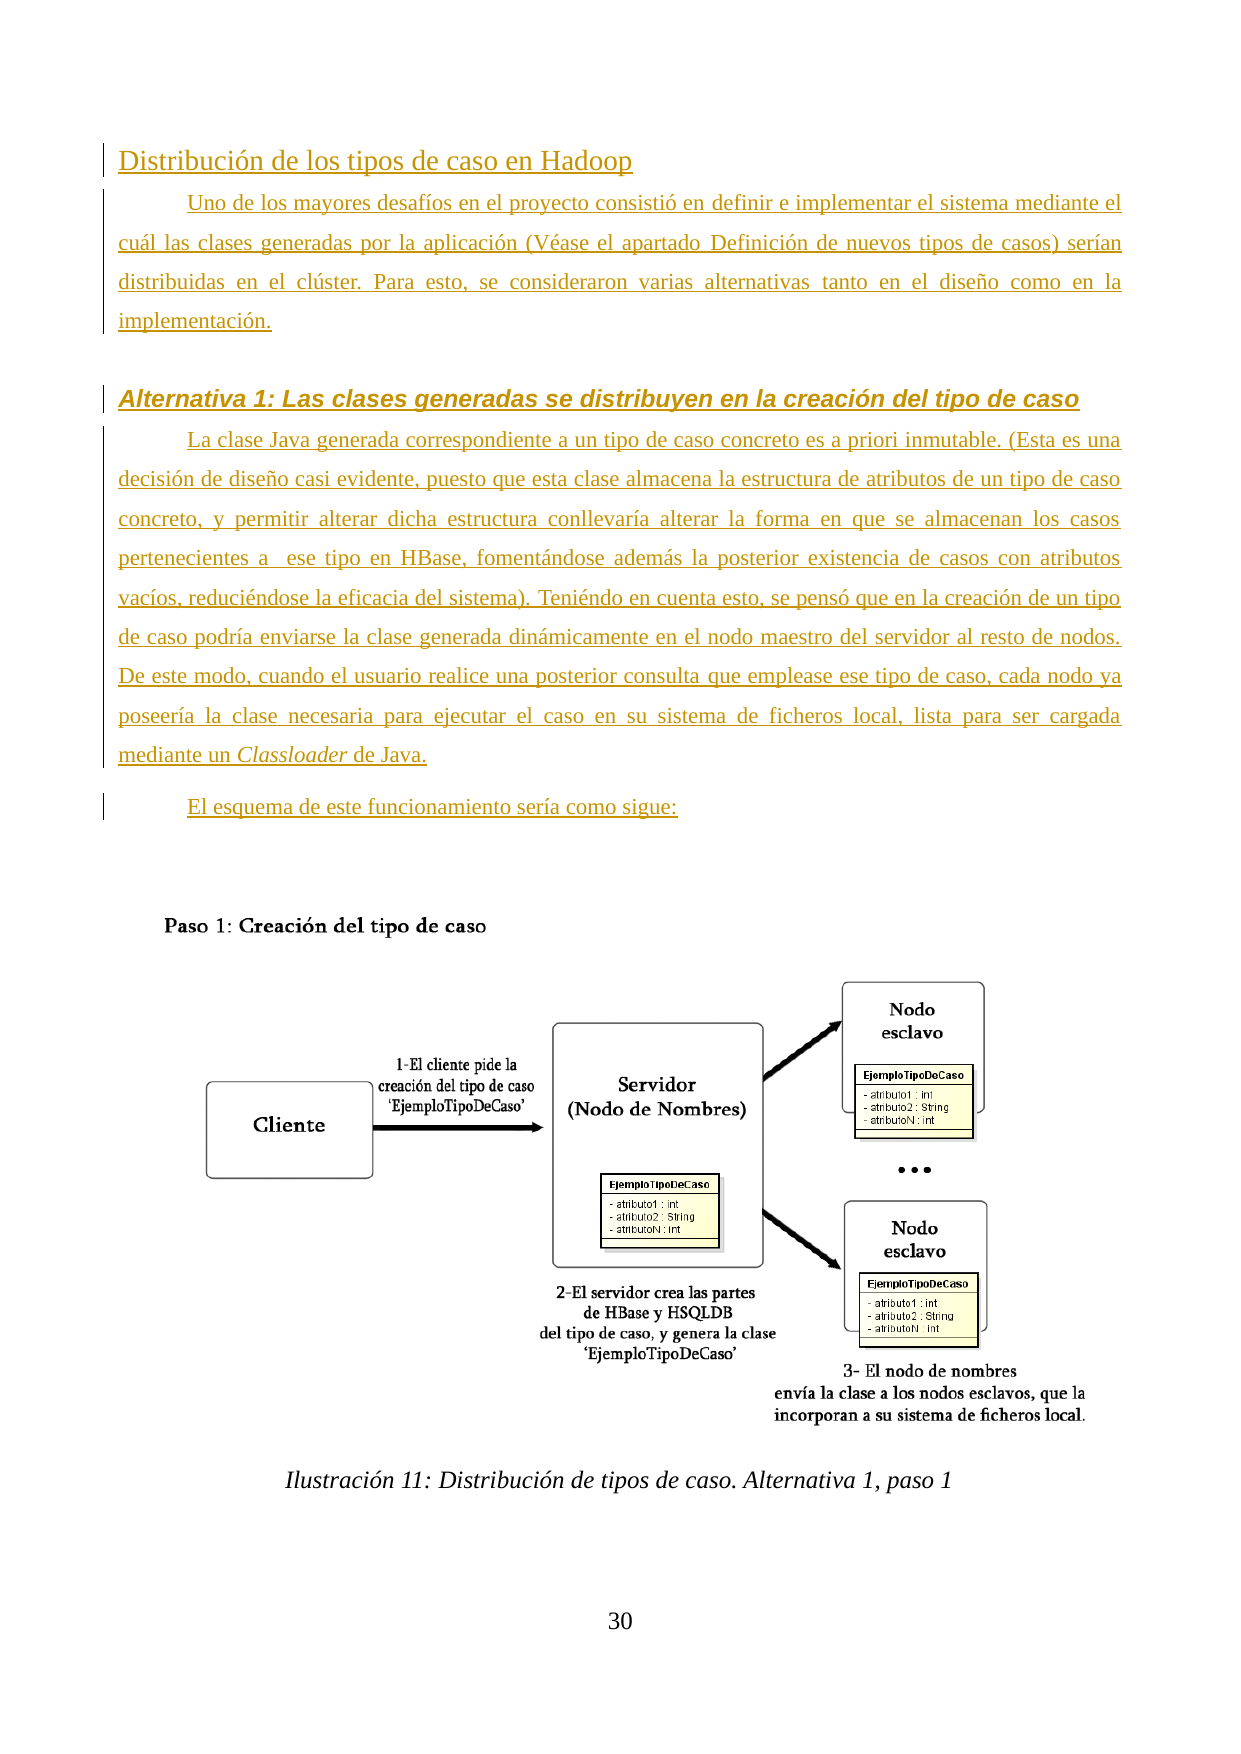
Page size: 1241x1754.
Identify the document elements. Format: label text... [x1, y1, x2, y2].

text [118, 858, 1122, 876]
text De este modo, cuando el usuario realice una posterior consulta que emplease ese tipo de caso, cada nodo ya [118, 647, 1122, 685]
subtitle Alternativa 1: Las clases generadas se distribuyen en la creación del tipo de caso [118, 384, 1122, 413]
text poseería la clase necesaria para ejecutar el caso en su sistema de ficheros local, lista para ser cargada [118, 687, 1122, 725]
text implementación. [118, 292, 1122, 334]
text vacíos, reduciéndose la eficacia del sistema). Teniéndo en cuenta esto, se pensó que en la creación de un tipo de caso podría enviarse la clase generada dinámicamente en el nodo maestro del servidor al resto de nodos. [118, 568, 1122, 646]
text mediante un Classloader de Java. [118, 726, 1122, 768]
text Ilustración 11: Distribución de tipos de caso. Alternativa 1, paso 1 [118, 1465, 1122, 1493]
text distribuidas en el clúster. Para esto, se consideraron varias alternativas tanto en el diseño como en la [118, 252, 1122, 291]
text concreto, y permitir alterar dicha estructura conllevaría alterar la forma en que se almacenan los casos pertenecientes a ese tipo en HBase, fomentándose además la posterior existencia de casos con atributos [118, 489, 1122, 567]
text La clase Java generada correspondiente a un tipo de caso concreto es a priori inmutable. (Esta es una decisión de diseño casi evidente, puesto que esta clase almacena la estructura de atributos de un tipo de caso [118, 426, 1122, 488]
text Uno de los mayores desafíos en el proyecto consistió en definir e implementar el sistema mediante el cuál las clases generadas por la aplicación (Véase el apartado Definición de nuevos tipos de casos) serían [118, 189, 1122, 251]
text El esquema de este funcionamiento sería como sigue: [118, 793, 1122, 820]
subtitle Distribución de los tipos de caso en Hadoop [118, 143, 1122, 177]
picture [118, 876, 1123, 1465]
